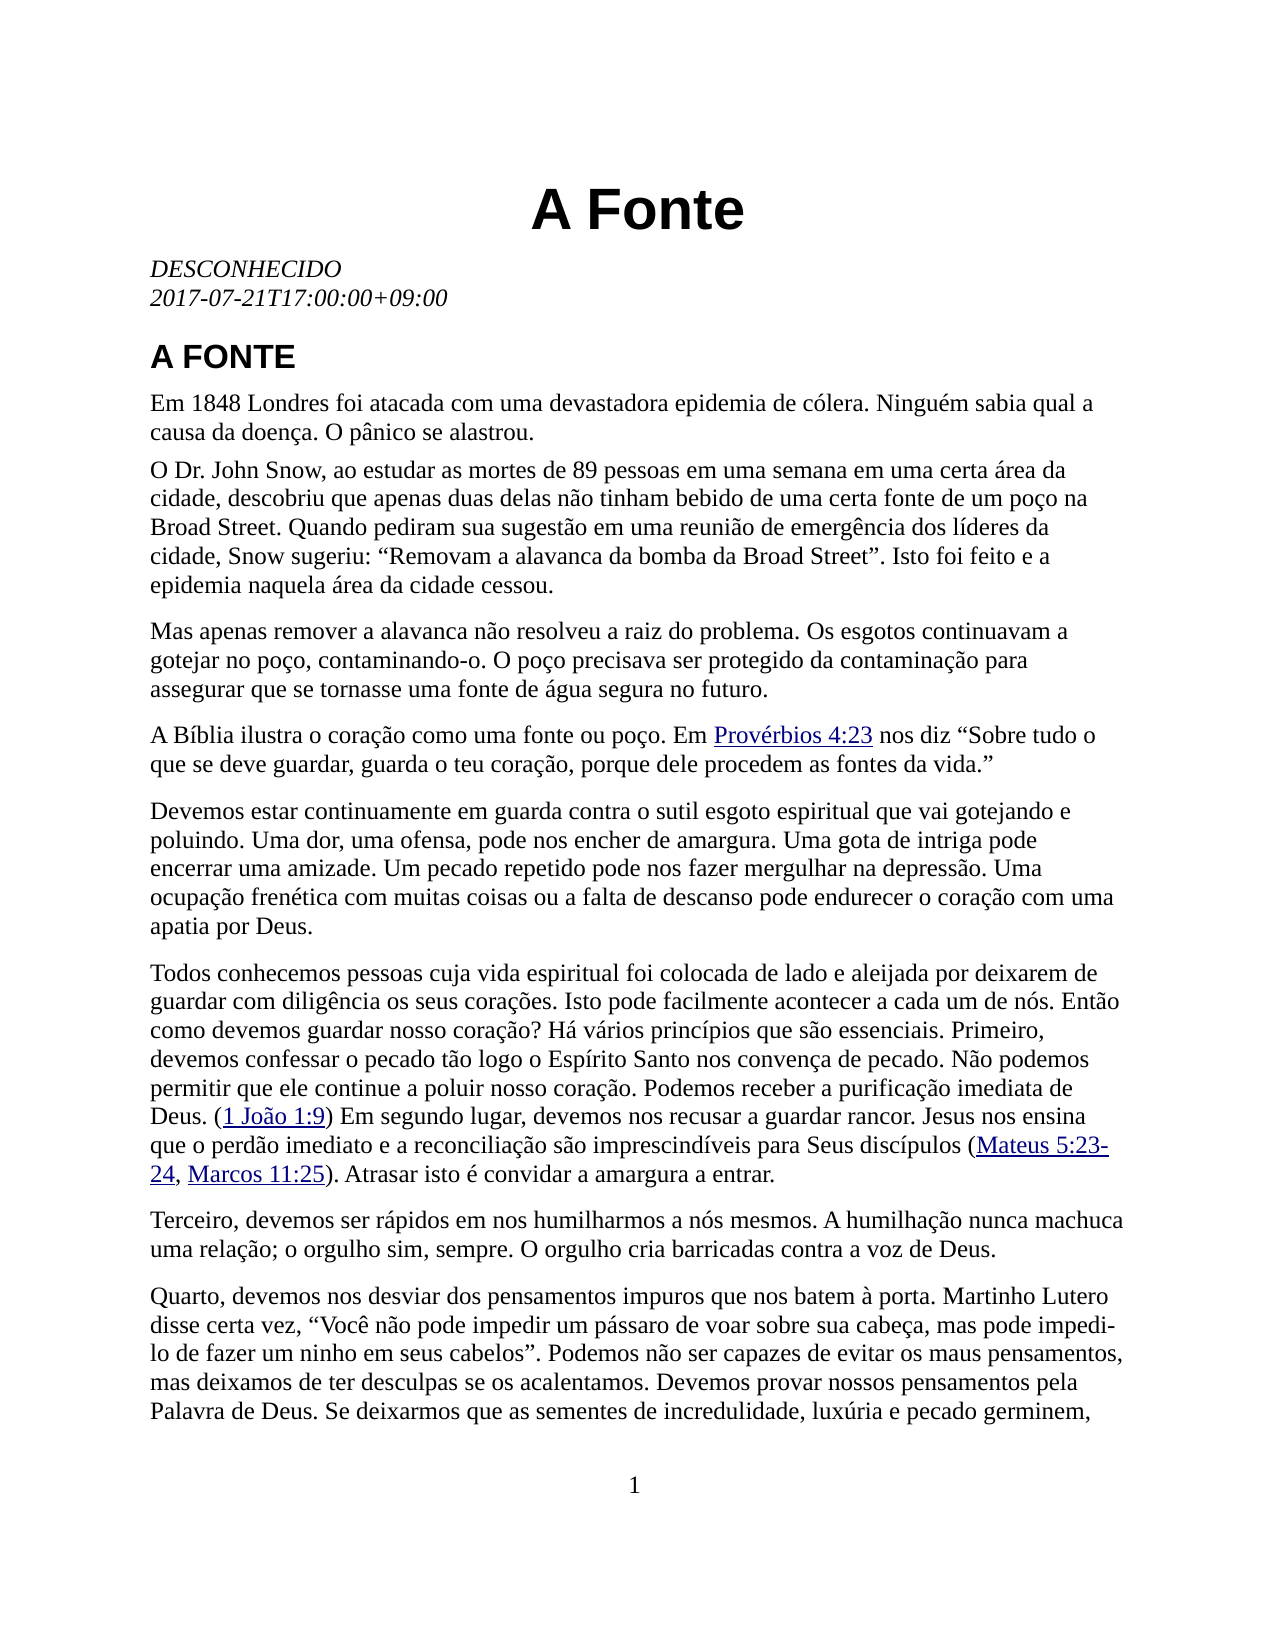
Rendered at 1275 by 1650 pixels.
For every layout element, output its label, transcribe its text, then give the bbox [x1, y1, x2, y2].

text O Dr. John Snow, ao estudar as mortes de 89 pessoas em uma semana em uma certa área da cidade, descobriu que apenas duas delas não tinham bebido de uma certa fonte de um poço na Broad Street. Quando pediram sua sugestão em uma reunião de emergência dos líderes da cidade, Snow sugeriu: “Removam a alavanca da bomba da Broad Street”. Isto foi feito e a epidemia naquela área da cidade cessou. [150, 455, 1125, 598]
text 2017-07-21T17:00:00+09:00 [150, 283, 1125, 312]
text Mas apenas remover a alavanca não resolveu a raiz do problema. Os esgotos continuavam a gotejar no poço, contaminando-o. O poço precisava ser protegido da contaminação para assegurar que se tornasse uma fonte de água segura no futuro. [150, 616, 1125, 703]
text DESCONHECIDO [150, 254, 1125, 283]
text Quarto, devemos nos desviar dos pensamentos impuros que nos batem à porta. Martinho Lutero disse certa vez, “Você não pode impedir um pássaro de voar sobre sua cabeça, mas pode impedi-lo de fazer um ninho em seus cabelos”. Podemos não ser capazes de evitar os maus pensamentos, mas deixamos de ter desculpas se os acalentamos. Devemos provar nossos pensamentos pela Palavra de Deus. Se deixarmos que as sementes de incredulidade, luxúria e pecado germinem, [150, 1281, 1125, 1425]
text Todos conhecemos pessoas cuja vida espiritual foi colocada de lado e aleijada por deixarem de guardar com diligência os seus corações. Isto pode facilmente acontecer a cada um de nós. Então como devemos guardar nosso coração? Há vários princípios que são essenciais. Primeiro, devemos confessar o pecado tão logo o Espírito Santo nos convença de pecado. Não podemos permitir que ele continue a poluir nosso coração. Podemos receber a purificação imediata de Deus. (1 João 1:9) Em segundo lugar, devemos nos recusar a guardar rancor. Jesus nos ensina que o perdão imediato e a reconciliação são imprescindíveis para Seus discípulos (Mateus 5:23-24, Marcos 11:25). Atrasar isto é convidar a amargura a entrar. [150, 958, 1125, 1188]
text Devemos estar continuamente em guarda contra o sutil esgoto espiritual que vai gotejando e poluindo. Uma dor, uma ofensa, pode nos encher de amargura. Uma gota de intriga pode encerrar uma amizade. Um pecado repetido pode nos fazer mergulhar na depressão. Uma ocupação frenética com muitas coisas ou a falta de descanso pode endurecer o coração com uma apatia por Deus. [150, 796, 1125, 940]
text A Bíblia ilustra o coração como uma fonte ou poço. Em Provérbios 4:23 nos diz “Sobre tudo o que se deve guardar, guarda o teu coração, porque dele procedem as fontes da vida.” [150, 721, 1125, 778]
text Terceiro, devemos ser rápidos em nos humilharmos a nós mesmos. A humilhação nunca machuca uma relação; o orgulho sim, sempre. O orgulho cria barricadas contra a voz de Deus. [150, 1206, 1125, 1263]
text Em 1848 Londres foi atacada com uma devastadora epidemia de cólera. Ninguém sabia qual a causa da doença. O pânico se alastrou. [150, 388, 1125, 446]
subtitle A FONTE [150, 337, 1125, 376]
title A Fonte [150, 175, 1125, 242]
